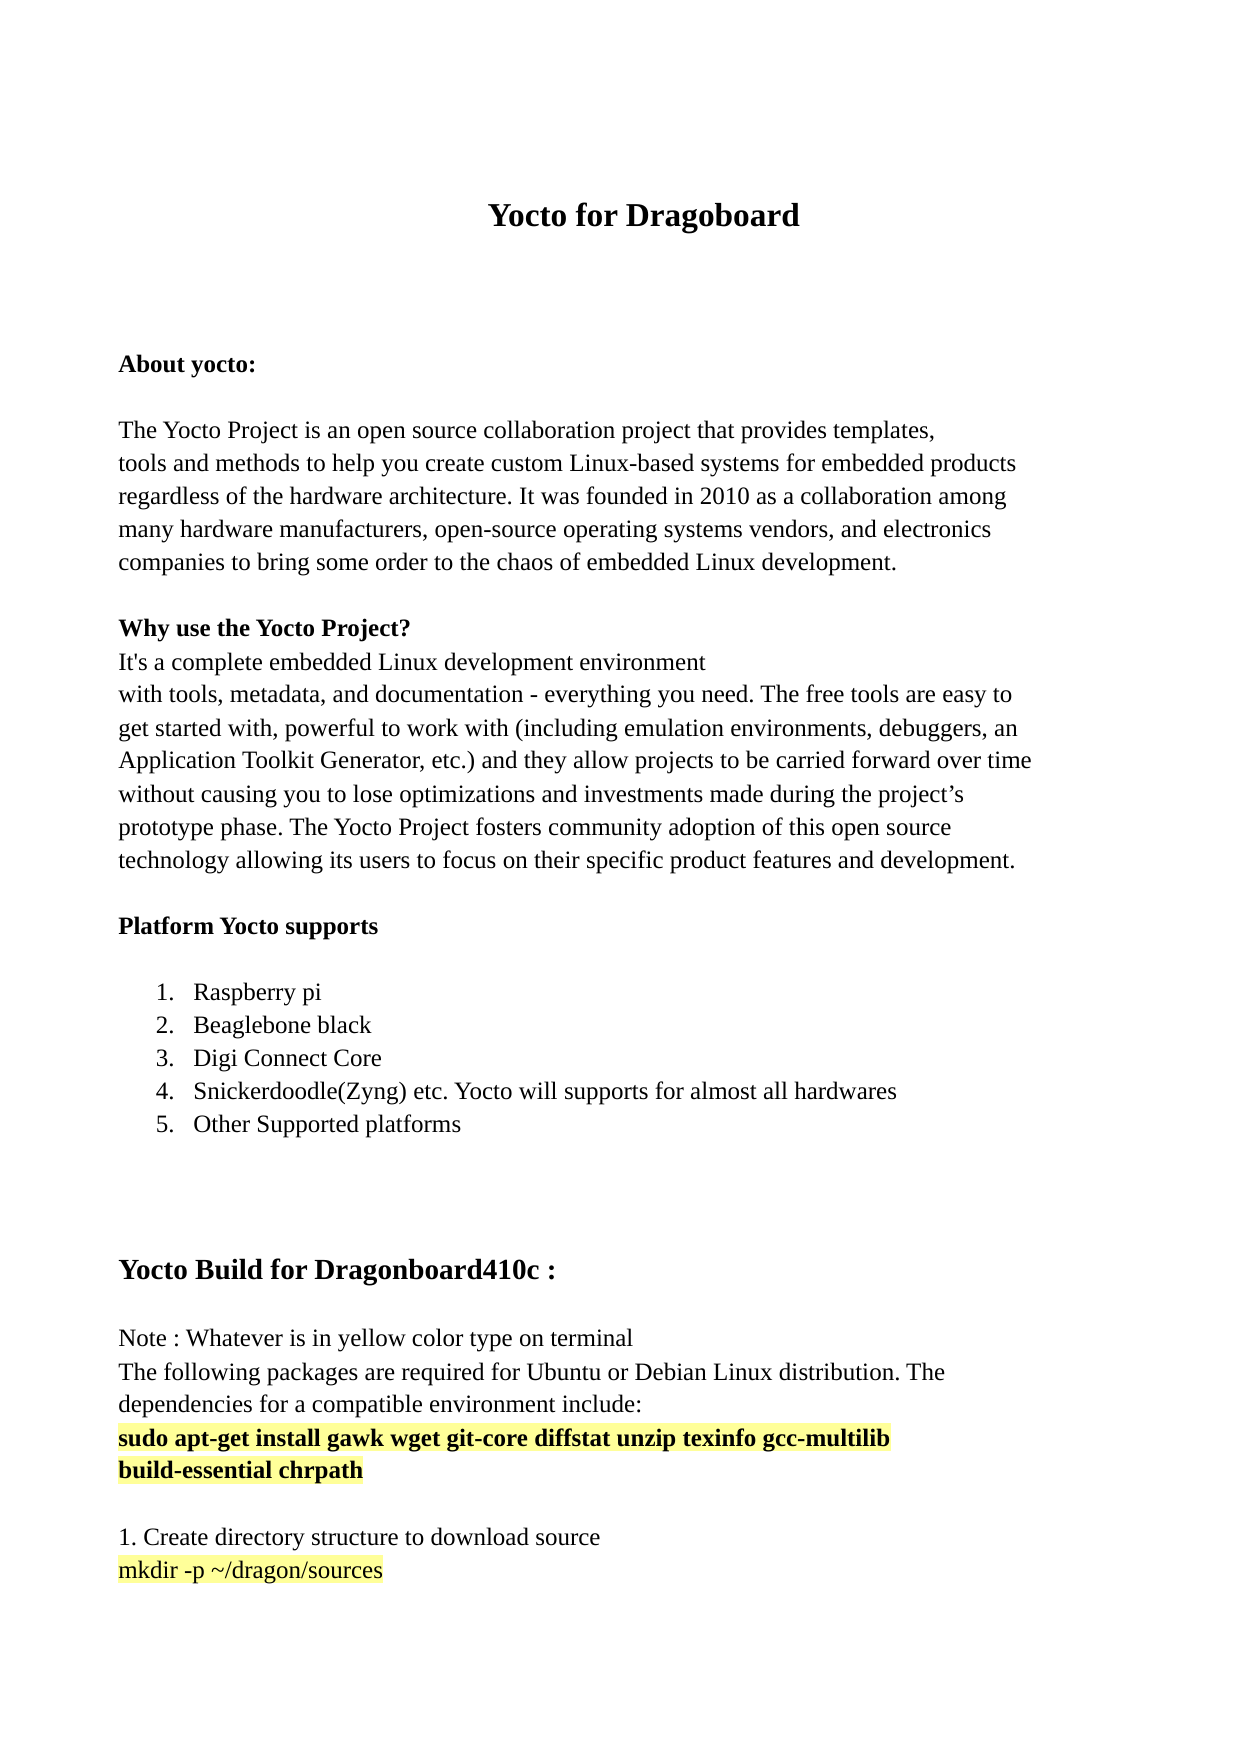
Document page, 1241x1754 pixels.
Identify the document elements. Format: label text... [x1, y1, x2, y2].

text It's a complete embedded Linux development environment [118, 647, 1122, 675]
list Other Supported platforms [156, 1109, 1122, 1138]
text prototype phase. The Yocto Project fosters community adoption of this open source [118, 812, 1122, 840]
list Snickerdoodle(Zyng) etc. Yocto will supports for almost all hardwares [156, 1076, 1122, 1104]
list Raspberry pi [156, 977, 1122, 1006]
text The following packages are required for Ubuntu or Debian Linux distribution. The [118, 1357, 1122, 1385]
text regardless of the hardware architecture. It was founded in 2010 as a collaboration among [118, 481, 1122, 510]
text Platform Yocto supports [118, 911, 1122, 939]
text mkdir -p ~/dragon/sources [118, 1555, 1122, 1583]
text About yocto: [118, 349, 1122, 378]
text The Yocto Project is an open source collaboration project that provides templates, [118, 415, 1122, 444]
list Beaglebone black [156, 1010, 1122, 1038]
text many hardware manufacturers, open-source operating systems vendors, and electronics [118, 514, 1122, 543]
text build-essential chrpath [118, 1456, 1122, 1484]
text Note : Whatever is in yellow color type on terminal [118, 1323, 1122, 1352]
list Digi Connect Core [156, 1043, 1122, 1072]
text companies to bring some order to the chaos of embedded Linux development. [118, 547, 1122, 576]
text 1. Create directory structure to download source [118, 1522, 1122, 1550]
text get started with, powerful to work with (including emulation environments, debuggers, an [118, 713, 1122, 741]
text technology allowing its users to focus on their specific product features and development. [118, 845, 1122, 873]
text dependencies for a compatible environment include: [118, 1389, 1122, 1418]
text tools and methods to help you create custom Linux-based systems for embedded products [118, 448, 1122, 477]
text with tools, metadata, and documentation - everything you need. The free tools are easy to [118, 679, 1122, 708]
text Why use the Yocto Project? [118, 613, 1122, 642]
text sudo apt-get install gawk wget git-core diffstat unzip texinfo gcc-multilib [118, 1423, 1122, 1451]
text without causing you to lose optimizations and investments made during the project’s [118, 779, 1122, 807]
text Application Toolkit Generator, etc.) and they allow projects to be carried forward over time [118, 746, 1122, 774]
text Yocto for Dragoboard [118, 195, 1122, 233]
text Yocto Build for Dragonboard410c : [118, 1252, 1122, 1286]
